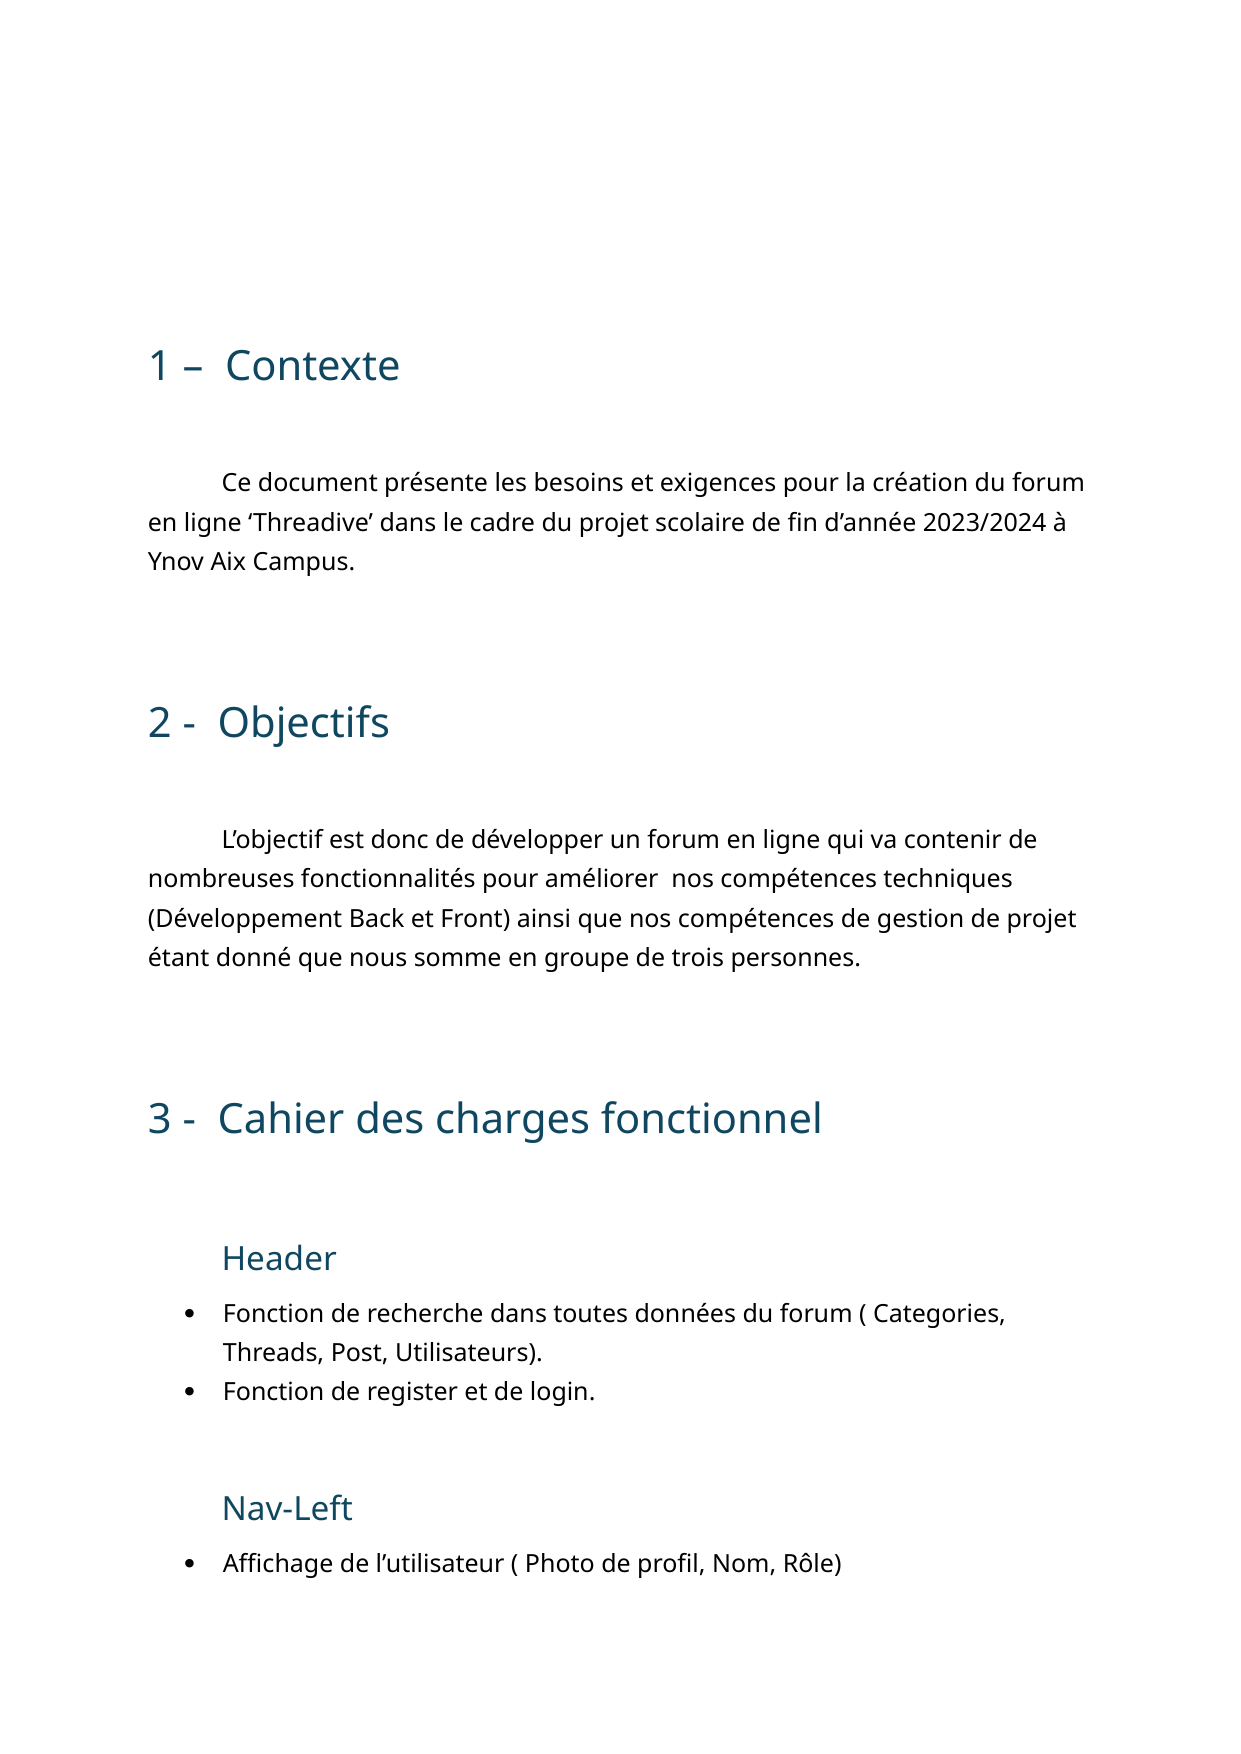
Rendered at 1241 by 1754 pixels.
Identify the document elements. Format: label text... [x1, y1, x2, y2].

text Ce document présente les besoins et exigences pour la création du forum en ligne ‘Threadive’ dans le cadre du projet scolaire de fin d’année 2023/2024 à Ynov Aix Campus. [148, 465, 1093, 577]
text L’objectif est donc de développer un forum en ligne qui va contenir de nombreuses fonctionnalités pour améliorer nos compétences techniques (Développement Back et Front) ainsi que nos compétences de gestion de projet étant donné que nous somme en groupe de trois personnes. [148, 822, 1093, 973]
subtitle 1 – Contexte [148, 336, 1093, 392]
list Fonction de register et de login. [185, 1373, 1093, 1408]
subtitle Nav-Left [221, 1485, 1093, 1531]
list Affichage de l’utilisateur ( Photo de profil, Nom, Rôle) [185, 1546, 1093, 1580]
list Fonction de recherche dans toutes données du forum ( Categories, Threads, Post, Utilisateurs). [185, 1295, 1093, 1368]
subtitle 3 - Cahier des charges fonctionnel [148, 1089, 1093, 1145]
subtitle Header [148, 1235, 1093, 1280]
subtitle 2 - Objectifs [148, 693, 1093, 749]
